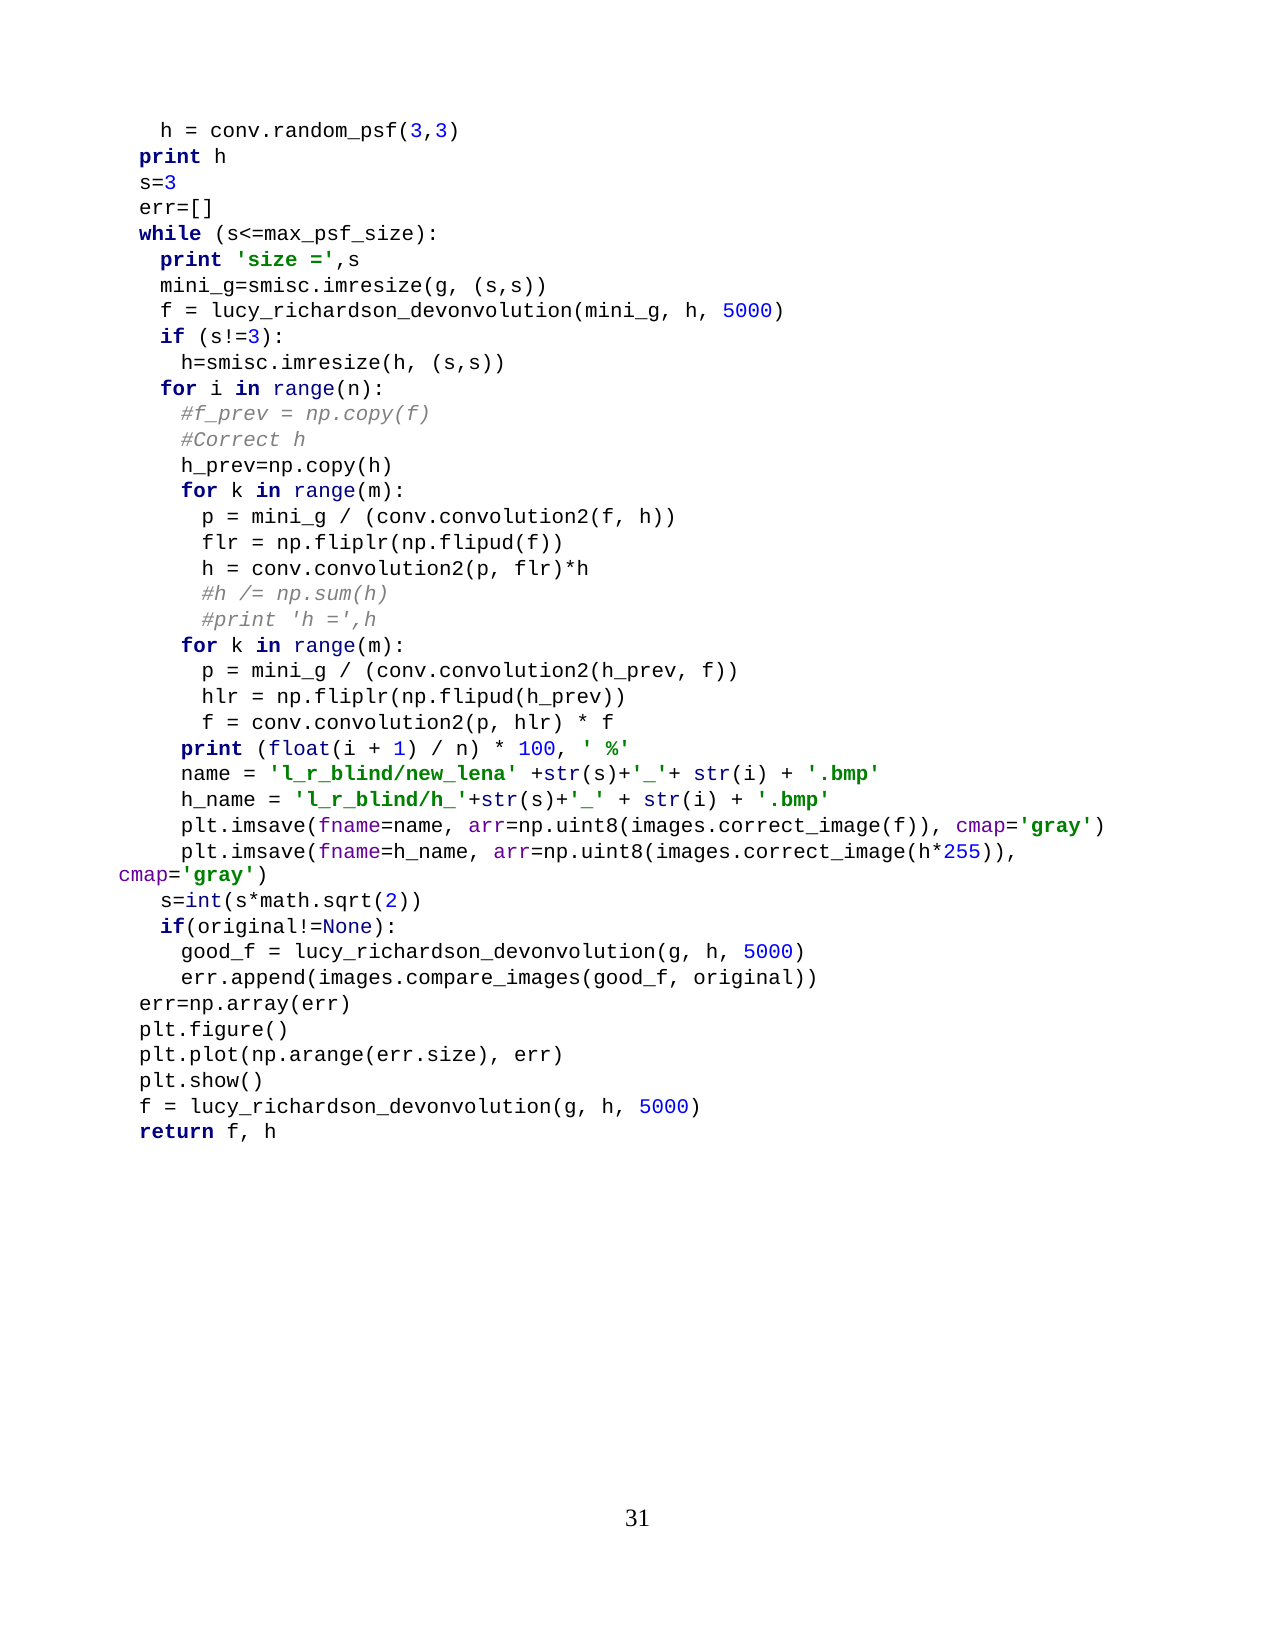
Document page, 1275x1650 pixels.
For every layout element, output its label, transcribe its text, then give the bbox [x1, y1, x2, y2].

text if(original!=None): [118, 914, 1157, 939]
text for k in range(m): [118, 633, 1157, 658]
text f = conv.convolution2(p, hlr) * f [118, 710, 1157, 736]
text f = lucy_richardson_devonvolution(mini_g, h, 5000) [118, 298, 1157, 324]
text h = conv.random_psf(3,3) [118, 118, 1157, 144]
text h_prev=np.copy(h) [118, 453, 1157, 478]
text s=int(s*math.sqrt(2)) [118, 888, 1157, 914]
text h = conv.convolution2(p, flr)*h [118, 556, 1157, 581]
text p = mini_g / (conv.convolution2(h_prev, f)) [118, 658, 1157, 684]
text #print 'h =',h [118, 607, 1157, 633]
text err.append(images.compare_images(good_f, original)) [118, 965, 1157, 991]
text s=3 [118, 169, 1157, 195]
text plt.imsave(fname=h_name, arr=np.uint8(images.correct_image(h*255)), cmap='gray') [118, 838, 1157, 888]
text flr = np.fliplr(np.flipud(f)) [118, 530, 1157, 556]
text for i in range(n): [118, 375, 1157, 401]
text #f_prev = np.copy(f) [118, 401, 1157, 427]
text for k in range(m): [118, 478, 1157, 504]
text while (s<=max_psf_size): [118, 221, 1157, 247]
text print (float(i + 1) / n) * 100, ' %' [118, 736, 1157, 761]
text name = 'l_r_blind/new_lena' +str(s)+'_'+ str(i) + '.bmp' [118, 761, 1157, 787]
text p = mini_g / (conv.convolution2(f, h)) [118, 504, 1157, 530]
text if (s!=3): [118, 324, 1157, 350]
text #h /= np.sum(h) [118, 581, 1157, 607]
text #Correct h [118, 427, 1157, 453]
text hlr = np.fliplr(np.flipud(h_prev)) [118, 684, 1157, 710]
text plt.plot(np.arange(err.size), err) [118, 1042, 1157, 1068]
text print h [118, 144, 1157, 169]
text plt.imsave(fname=name, arr=np.uint8(images.correct_image(f)), cmap='gray') [118, 813, 1157, 838]
text mini_g=smisc.imresize(g, (s,s)) [118, 272, 1157, 298]
text err=[] [118, 195, 1157, 221]
text plt.show() [118, 1068, 1157, 1094]
text plt.figure() [118, 1017, 1157, 1042]
text f = lucy_richardson_devonvolution(g, h, 5000) [118, 1094, 1157, 1119]
text print 'size =',s [118, 247, 1157, 272]
text h_name = 'l_r_blind/h_'+str(s)+'_' + str(i) + '.bmp' [118, 787, 1157, 813]
text h=smisc.imresize(h, (s,s)) [118, 350, 1157, 375]
text good_f = lucy_richardson_devonvolution(g, h, 5000) [118, 939, 1157, 965]
text return f, h [118, 1119, 1157, 1145]
text err=np.array(err) [118, 991, 1157, 1017]
